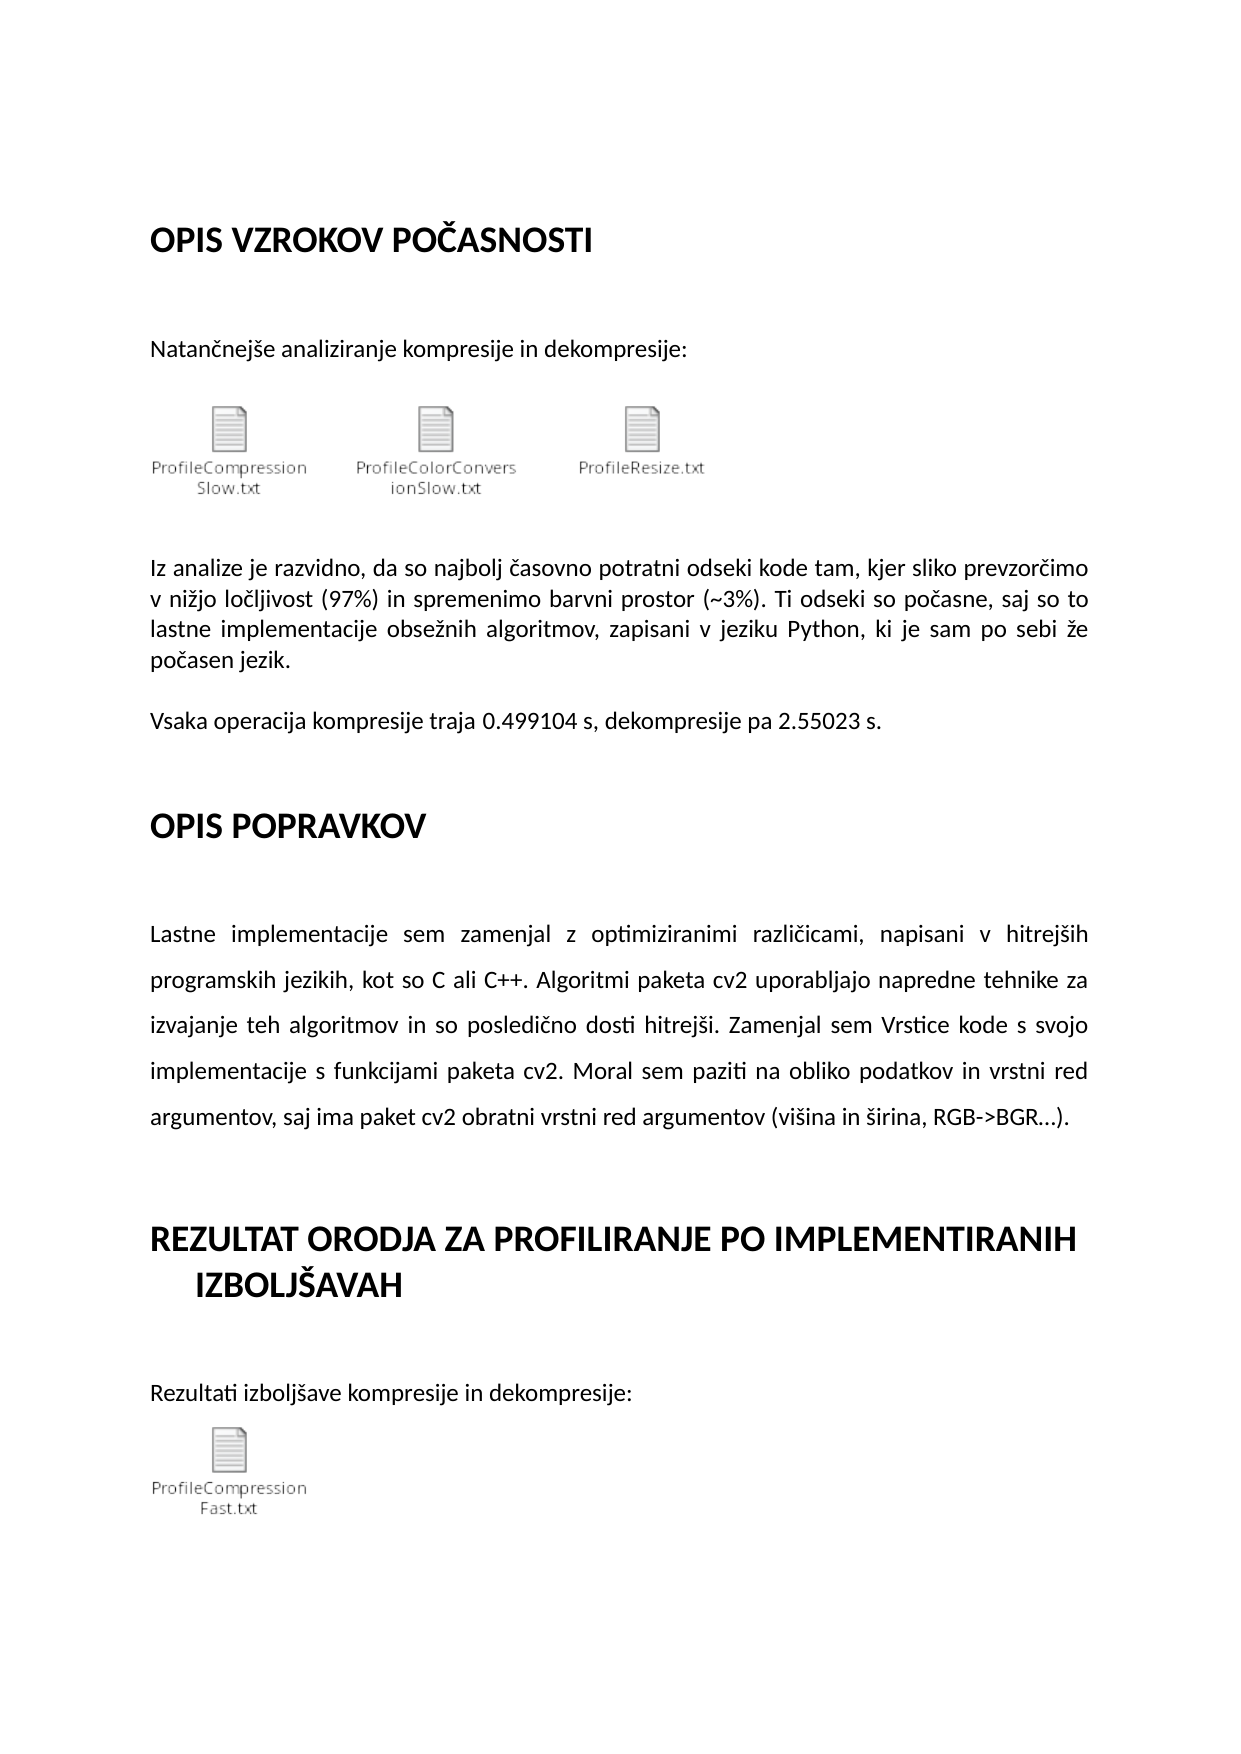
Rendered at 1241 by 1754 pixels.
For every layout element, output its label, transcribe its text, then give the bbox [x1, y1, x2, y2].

text Vsaka operacija kompresije traja 0.499104 s, dekompresije pa 2.55023 s. [150, 705, 1090, 735]
subtitle Opis popravkov [150, 802, 1090, 847]
subtitle Rezultat orodja za profiliranje po implementiranih izboljšavah [150, 1215, 1090, 1307]
text Natančnejše analiziranje kompresije in dekompresije: [150, 333, 1090, 363]
text Lastne implementacije sem zamenjal z optimiziranimi različicami, napisani v hitrejših programskih jezikih, kot so C ali C++. Algoritmi paketa cv2 uporabljajo napredne tehnike za izvajanje teh algoritmov in so posledično dosti hitrejši. Zamenjal sem Vrstice kode s svojo implementacije s funkcijami paketa cv2. Moral sem paziti na obliko podatkov in vrstni red argumentov, saj ima paket cv2 obratni vrstni red argumentov (višina in širina, RGB->BGR…). [150, 918, 1090, 1132]
subtitle Opis vzrokov počasnosti [150, 216, 1090, 262]
text Iz analize je razvidno, da so najbolj časovno potratni odseki kode tam, kjer sliko prevzorčimo v nižjo ločljivost (97%) in spremenimo barvni prostor (~3%). Ti odseki so počasne, saj so to lastne implementacije obsežnih algoritmov, zapisani v jeziku Python, ki je sam po sebi že počasen jezik. [150, 552, 1090, 674]
text Rezultati izboljšave kompresije in dekompresije: [150, 1377, 1090, 1408]
